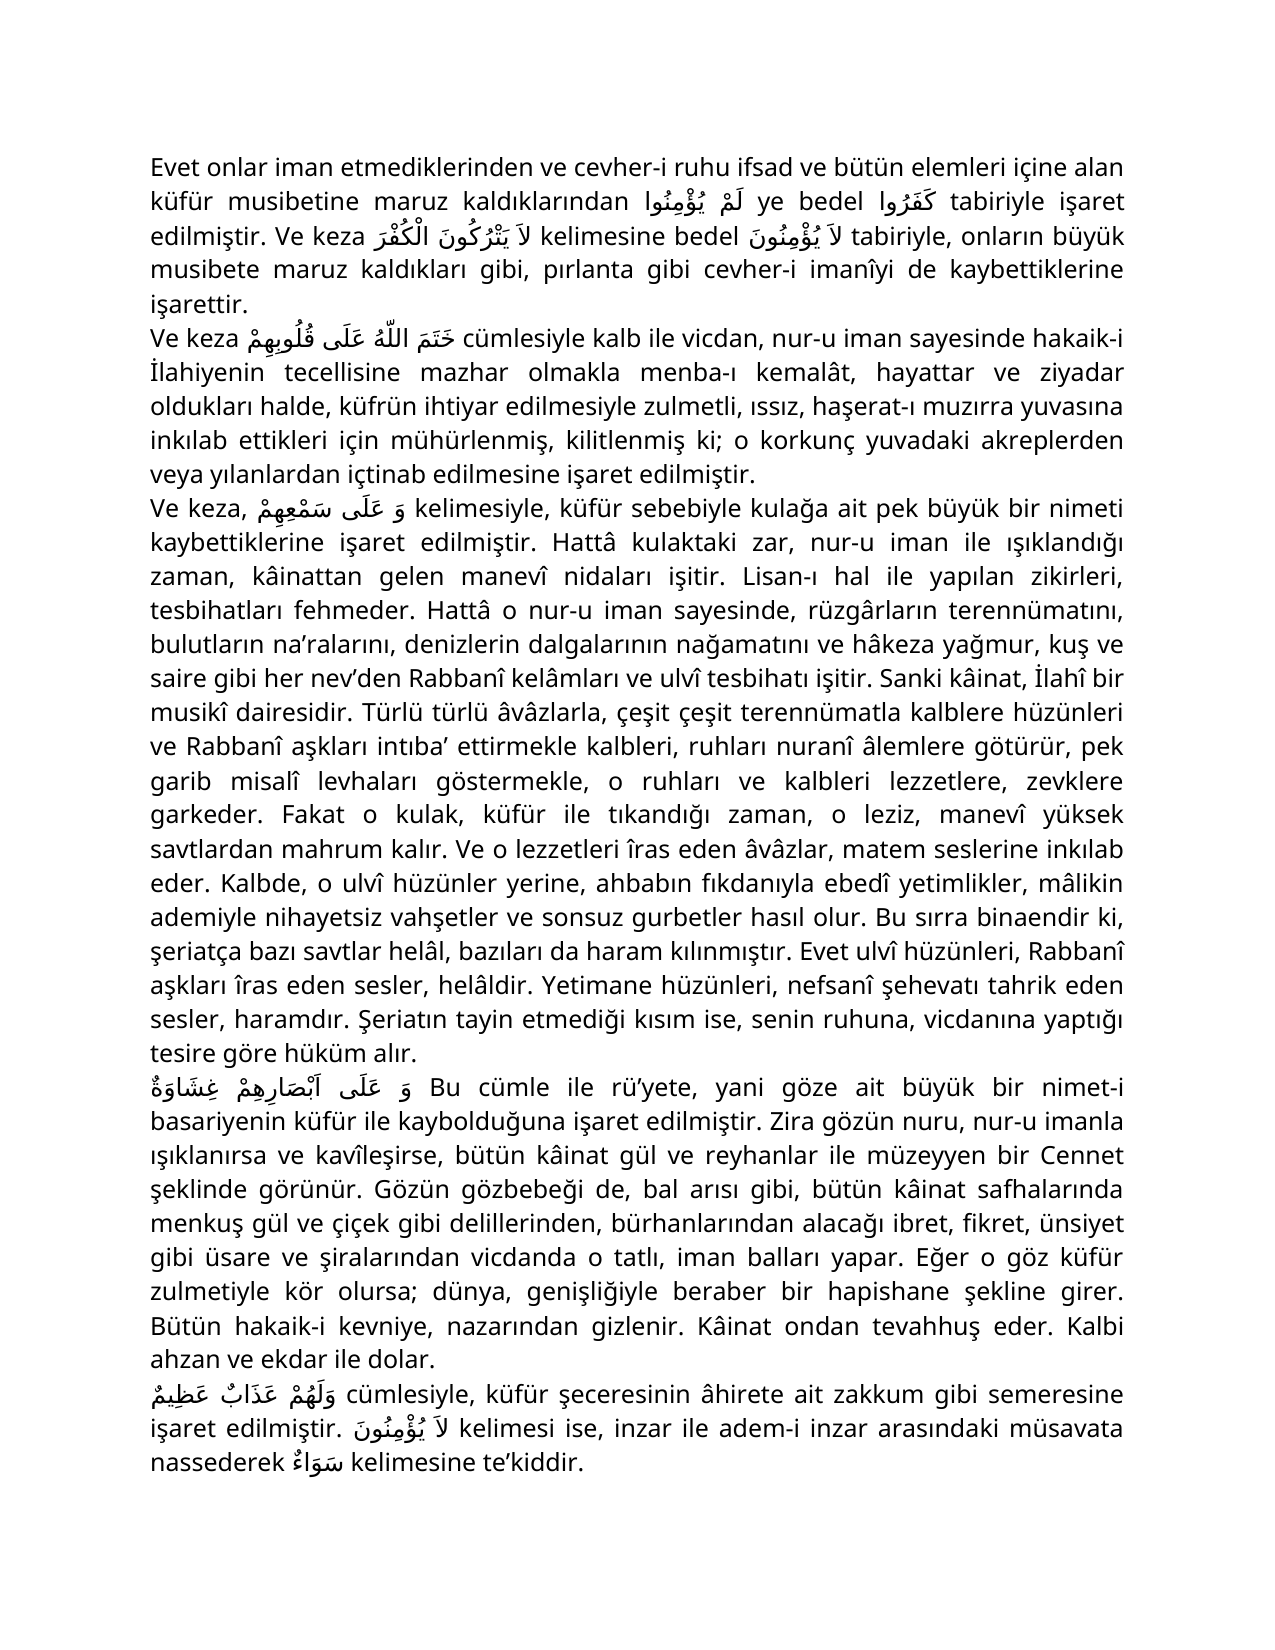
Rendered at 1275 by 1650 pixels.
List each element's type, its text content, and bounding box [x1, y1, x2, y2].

text Ve keza, وَ عَلَى سَمْعِهِمْ kelimesiyle, küfür sebebiyle kulağa ait pek büyük bir nimeti kaybettiklerine işaret edilmiştir. Hattâ kulaktaki zar, nur-u iman ile ışıklandığı zaman, kâinattan gelen manevî nidaları işitir. Lisan-ı hal ile yapılan zikirleri, tesbihatları fehmeder. Hattâ o nur-u iman sayesinde, rüzgârların terennümatını, bulutların na’ralarını, denizlerin dalgalarının nağamatını ve hâkeza yağmur, kuş ve saire gibi her nev’den Rabbanî kelâmları ve ulvî tesbihatı işitir. Sanki kâinat, İlahî bir musikî dairesidir. Türlü türlü âvâzlarla, çeşit çeşit terennümatla kalblere hüzünleri ve Rabbanî aşkları intıba’ ettirmekle kalbleri, ruhları nuranî âlemlere götürür, pek garib misalî levhaları göstermekle, o ruhları ve kalbleri lezzetlere, zevklere garkeder. Fakat o kulak, küfür ile tıkandığı zaman, o leziz, manevî yüksek savtlardan mahrum kalır. Ve o lezzetleri îras eden âvâzlar, matem seslerine inkılab eder. Kalbde, o ulvî hüzünler yerine, ahbabın fıkdanıyla ebedî yetimlikler, mâlikin ademiyle nihayetsiz vahşetler ve sonsuz gurbetler hasıl olur. Bu sırra binaendir ki, şeriatça bazı savtlar helâl, bazıları da haram kılınmıştır. Evet ulvî hüzünleri, Rabbanî aşkları îras eden sesler, helâldir. Yetimane hüzünleri, nefsanî şehevatı tahrik eden sesler, haramdır. Şeriatın tayin etmediği kısım ise, senin ruhuna, vicdanına yaptığı tesire göre hüküm alır. [150, 491, 1125, 1070]
text Ve keza خَتَمَ اللّهُ عَلَى قُلُوبِهِمْ cümlesiyle kalb ile vicdan, nur-u iman sayesinde hakaik-i İlahiyenin tecellisine mazhar olmakla menba-ı kemalât, hayattar ve ziyadar oldukları halde, küfrün ihtiyar edilmesiyle zulmetli, ıssız, haşerat-ı muzırra yuvasına inkılab ettikleri için mühürlenmiş, kilitlenmiş ki; o korkunç yuvadaki akreplerden veya yılanlardan içtinab edilmesine işaret edilmiştir. [150, 320, 1125, 491]
text Peygamber Aleyhissalâtü Vesselâm’ın görmekte olduğu zahmetlerin tahfifine ve göstermekte olduğu hırs ve şiddetin tehvinine medar olmak için, mana-yı harfî kabîlinden bazan îmalarda bulunmuş ve eski resullerin hallerini nazara alarak, onlara iktida ile teselli yollarını göstermiş ise de; bu bir kanun-u fıtrîdir, tahammül ve inkıyad lâzımdır diye lisan-ı hal ile ilân etmiştir. Bu âyet وَلَهُمْ عَذَابٌ عَظِيمٌ cümlesine kadar bütün eczasıyla, küfrü takbih ve tenfir ile nehyeder. Ve ehl-i küfrü tehdid ve tahvif ile küfürden terhib eder. Ve keza bütün kelimatıyla, küfrün büyük bir musibet olmakla beraber, lezzeti yok elemi var, nimeti yok nıkmeti var diye ilân eder. Ve keza bütün cümleleriyle, küfrün her şeyden zararlı olduğunu tasrih eder. Evet onlar iman etmediklerinden ve cevher-i ruhu ifsad ve bütün elemleri içine alan küfür musibetine maruz kaldıklarından لَمْ يُؤْمِنُوا ye bedel كَفَرُوا tabiriyle işaret edilmiştir. Ve keza لاَ يَتْرُكُونَ الْكُفْرَ kelimesine bedel لاَ يُؤْمِنُونَ tabiriyle, onların büyük musibete maruz kaldıkları gibi, pırlanta gibi cevher-i imanîyi de kaybettiklerine işarettir. [150, 150, 1125, 320]
text وَ عَلَى اَبْصَارِهِمْ غِشَاوَةٌ Bu cümle ile rü’yete, yani göze ait büyük bir nimet-i basariyenin küfür ile kaybolduğuna işaret edilmiştir. Zira gözün nuru, nur-u imanla ışıklanırsa ve kavîleşirse, bütün kâinat gül ve reyhanlar ile müzeyyen bir Cennet şeklinde görünür. Gözün gözbebeği de, bal arısı gibi, bütün kâinat safhalarında menkuş gül ve çiçek gibi delillerinden, bürhanlarından alacağı ibret, fikret, ünsiyet gibi üsare ve şiralarından vicdanda o tatlı, iman balları yapar. Eğer o göz küfür zulmetiyle kör olursa; dünya, genişliğiyle beraber bir hapishane şekline girer. Bütün hakaik-i kevniye, nazarından gizlenir. Kâinat ondan tevahhuş eder. Kalbi ahzan ve ekdar ile dolar. [150, 1070, 1125, 1376]
text وَلَهُمْ عَذَابٌ عَظِيمٌ cümlesiyle, küfür şeceresinin âhirete ait zakkum gibi semeresine işaret edilmiştir. لاَ يُؤْمِنُونَ kelimesi ise, inzar ile adem-i inzar arasındaki müsavata nassederek سَوَاءٌ kelimesine te’kiddir. [150, 1376, 1125, 1478]
